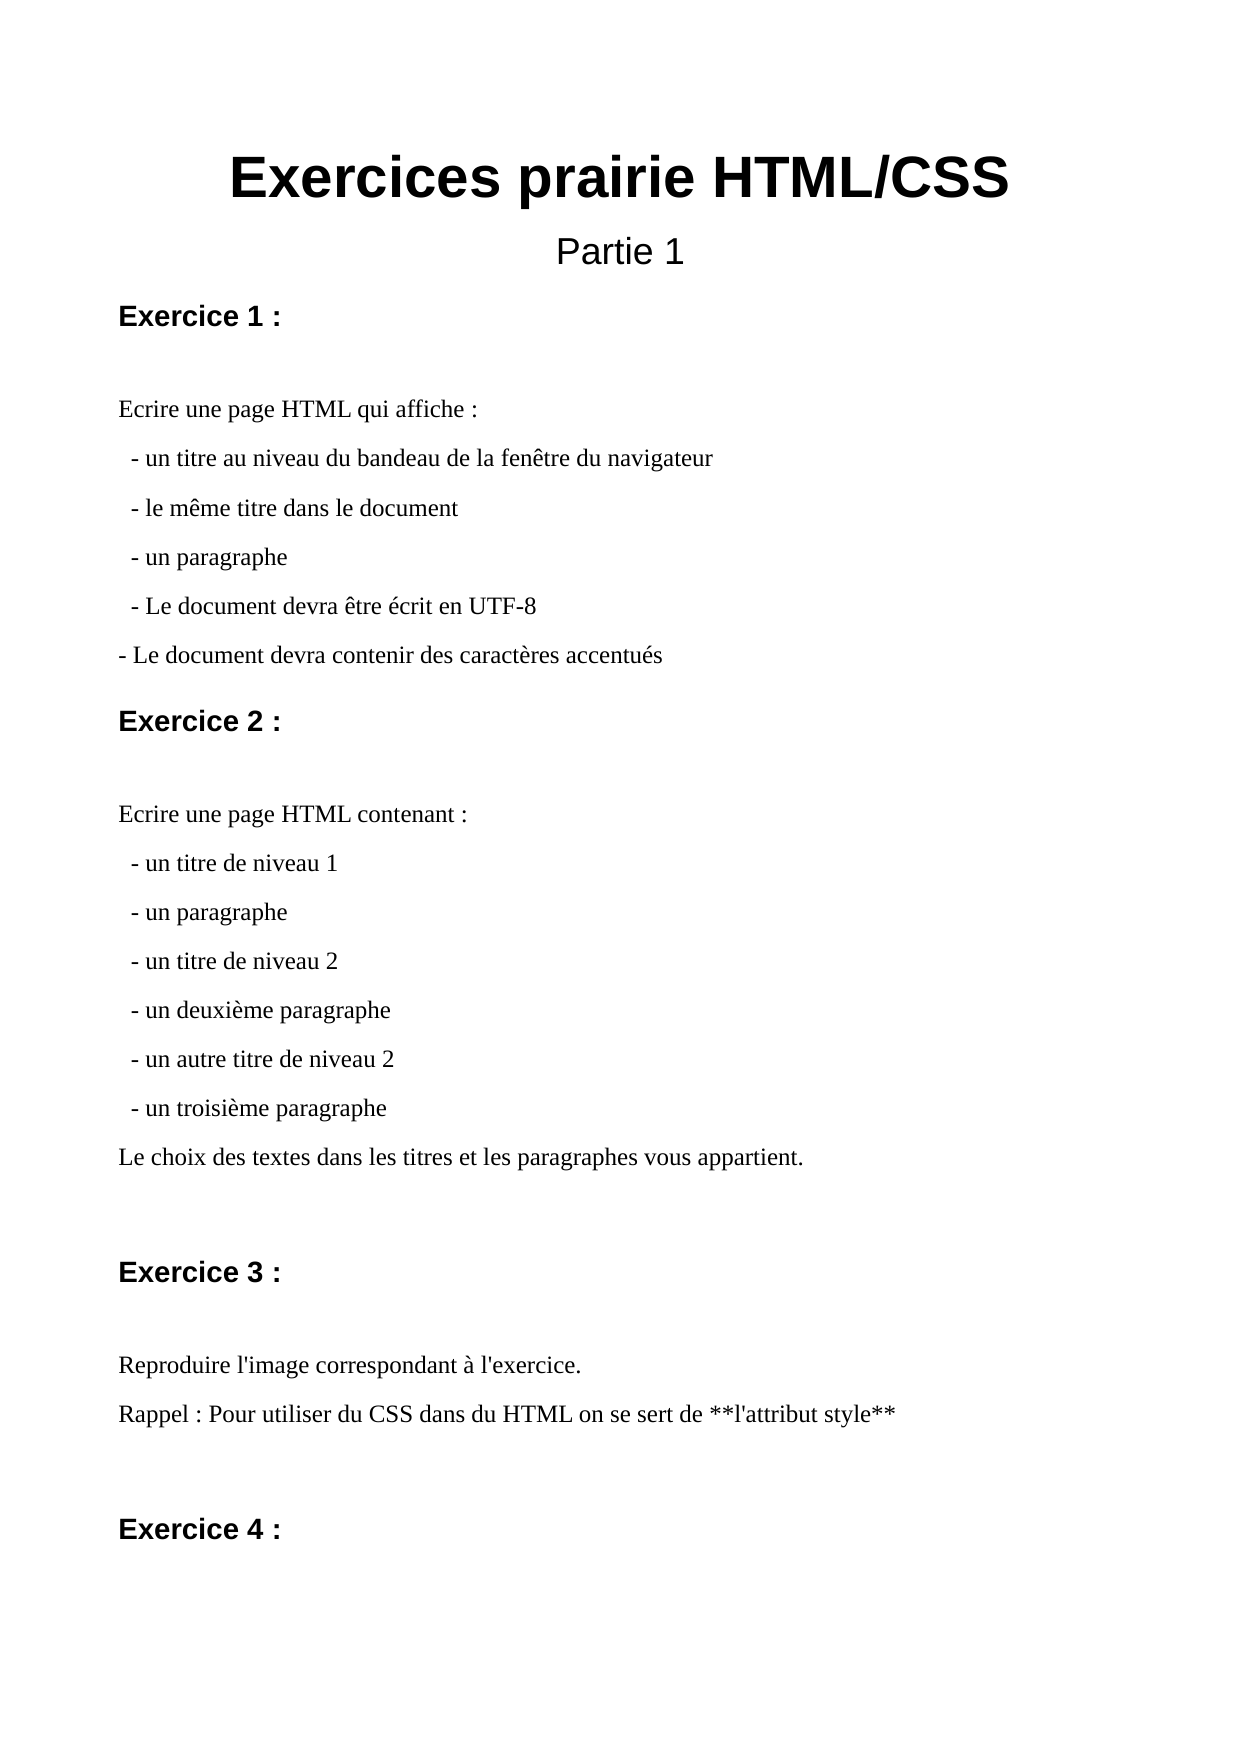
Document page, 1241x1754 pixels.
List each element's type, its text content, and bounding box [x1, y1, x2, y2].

text - un paragraphe [118, 542, 1122, 570]
text Ecrire une page HTML qui affiche : [118, 394, 1122, 423]
text - un deuxième paragraphe [118, 995, 1122, 1024]
text Le choix des textes dans les titres et les paragraphes vous appartient. [118, 1142, 1122, 1171]
text - Le document devra contenir des caractères accentués [118, 640, 1122, 668]
text - un titre au niveau du bandeau de la fenêtre du navigateur [118, 443, 1122, 472]
text Reproduire l'image correspondant à l'exercice. [118, 1350, 1122, 1379]
text - un autre titre de niveau 2 [118, 1044, 1122, 1073]
text Ecrire une page HTML contenant : [118, 799, 1122, 827]
text - un titre de niveau 2 [118, 946, 1122, 975]
subtitle Exercice 2 : [118, 703, 1122, 737]
subtitle Partie 1 [118, 229, 1122, 272]
title Exercices prairie HTML/CSS [118, 143, 1122, 210]
subtitle Exercice 4 : [118, 1512, 1122, 1546]
text - un troisième paragraphe [118, 1093, 1122, 1122]
text - le même titre dans le document [118, 493, 1122, 521]
text - un titre de niveau 1 [118, 848, 1122, 877]
text - Le document devra être écrit en UTF-8 [118, 591, 1122, 619]
subtitle Exercice 1 : [118, 299, 1122, 333]
text - un paragraphe [118, 897, 1122, 926]
subtitle Exercice 3 : [118, 1255, 1122, 1289]
text Rappel : Pour utiliser du CSS dans du HTML on se sert de **l'attribut style** [118, 1399, 1122, 1428]
